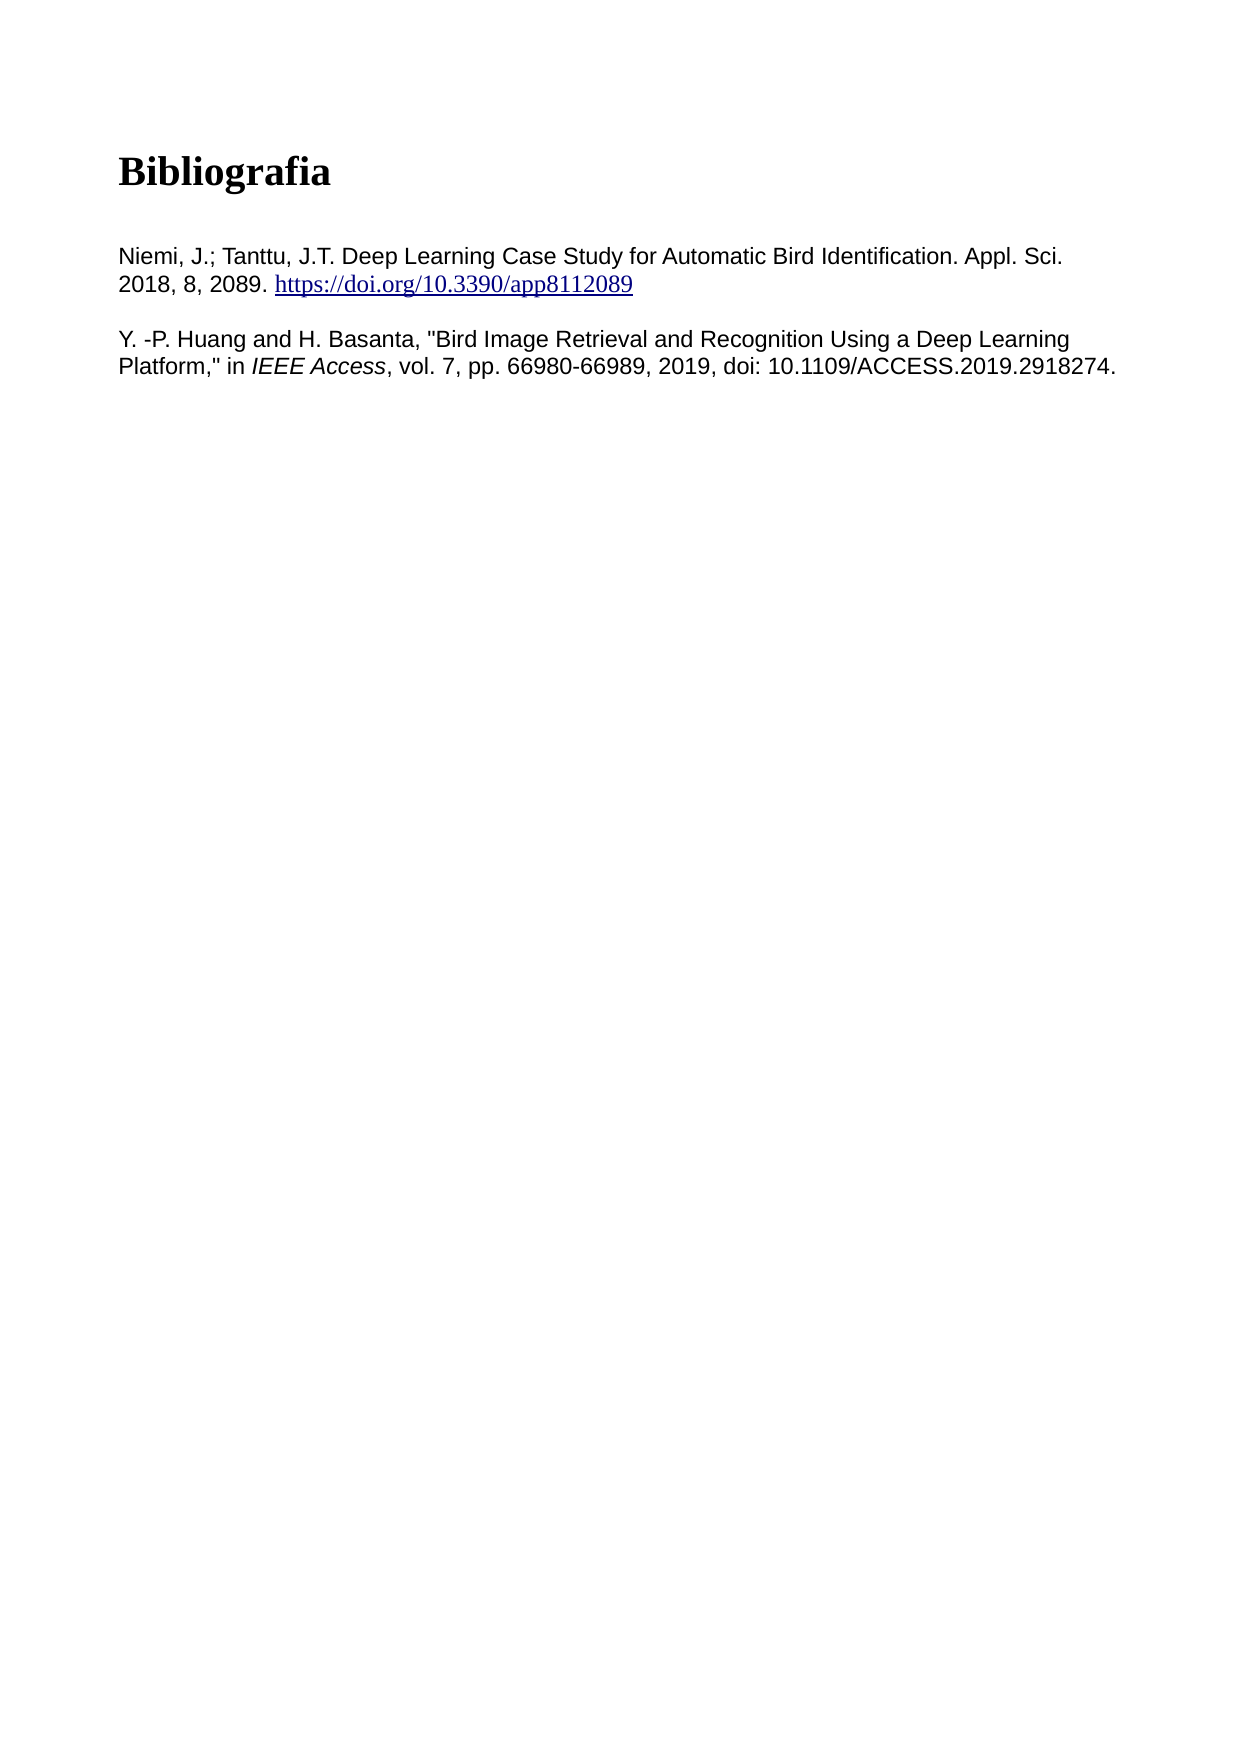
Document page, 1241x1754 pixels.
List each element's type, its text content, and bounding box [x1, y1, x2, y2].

text Niemi, J.; Tanttu, J.T. Deep Learning Case Study for Automatic Bird Identification. Appl. Sci. 2018, 8, 2089. https://doi.org/10.3390/app8112089 [118, 243, 1122, 298]
text Bibliografia [118, 147, 1122, 195]
text Y. -P. Huang and H. Basanta, "Bird Image Retrieval and Recognition Using a Deep Learning Platform," in IEEE Access, vol. 7, pp. 66980-66989, 2019, doi: 10.1109/ACCESS.2019.2918274. [118, 325, 1122, 379]
